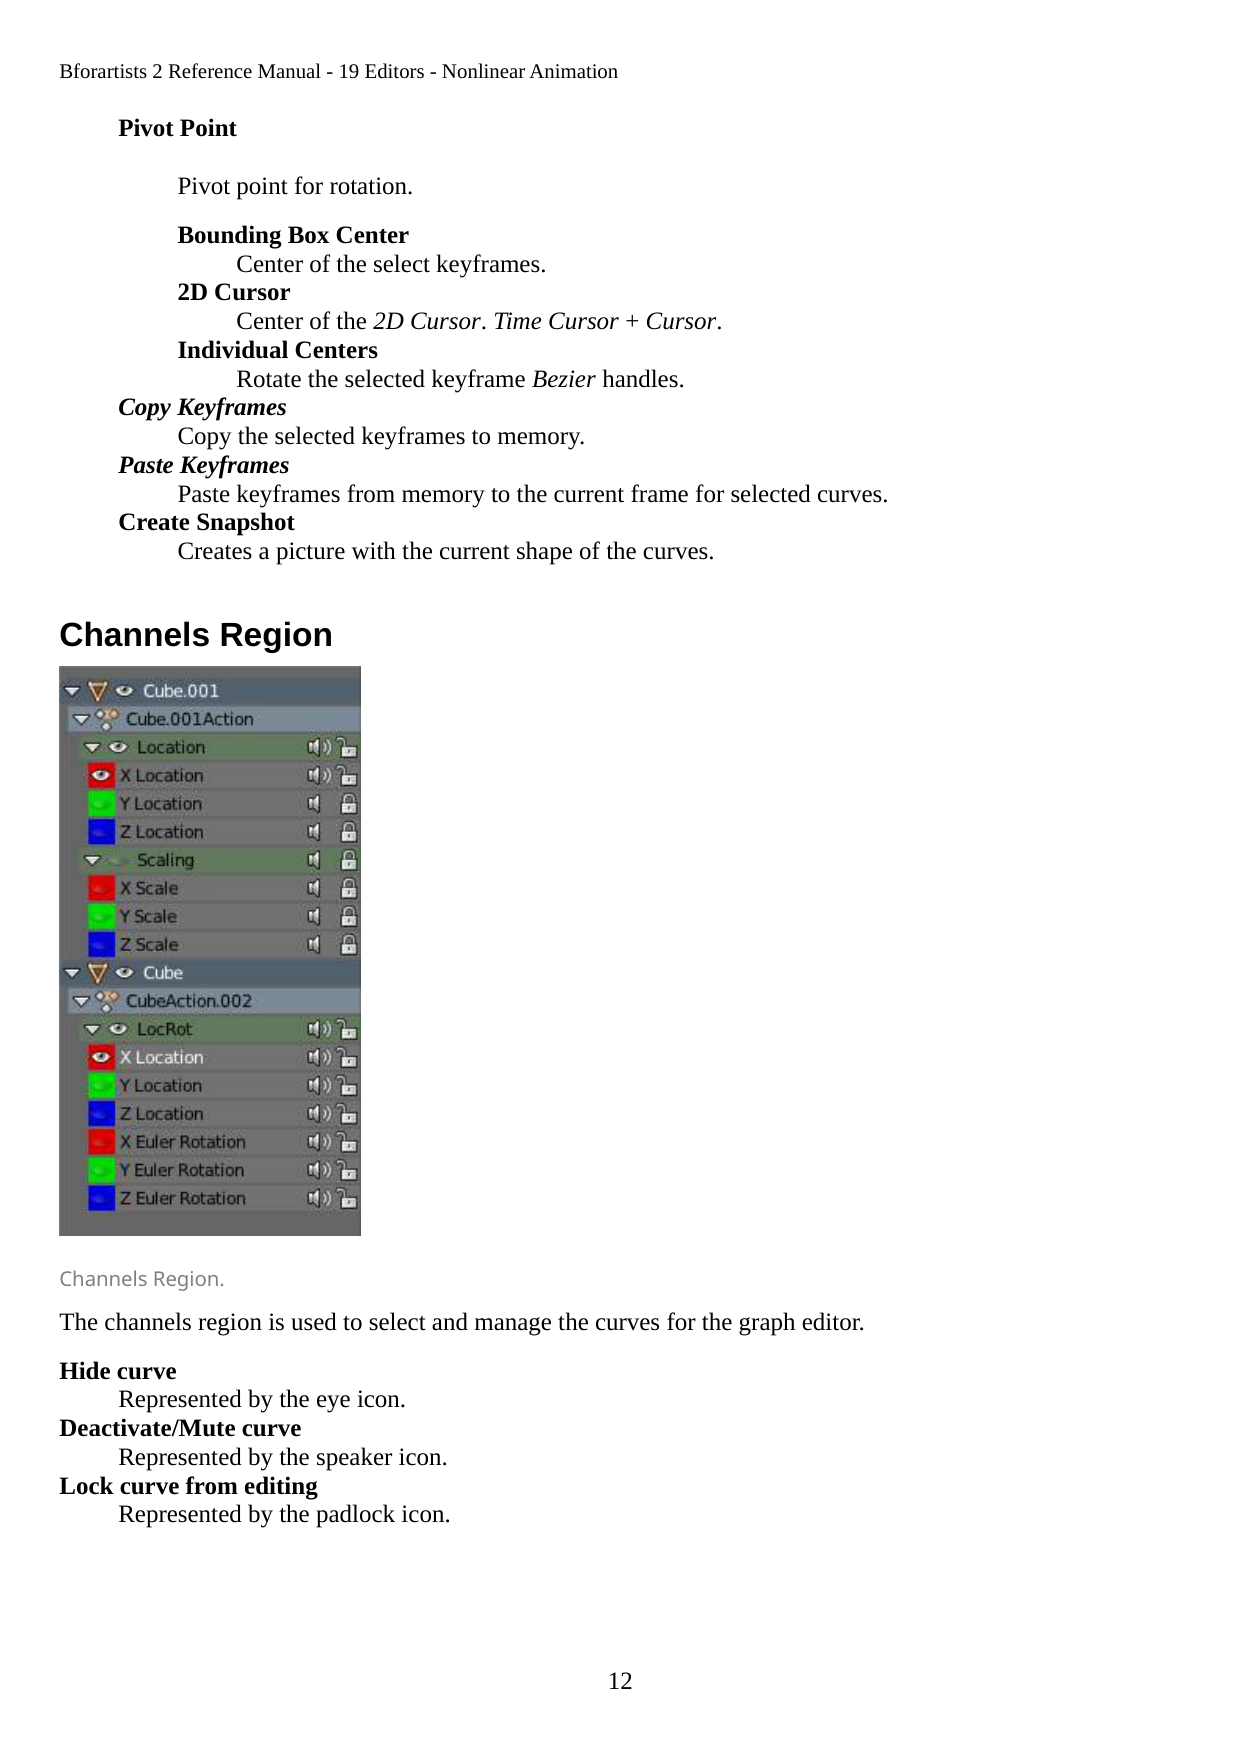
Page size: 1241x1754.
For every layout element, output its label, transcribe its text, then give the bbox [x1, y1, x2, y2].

subtitle Pivot Point [118, 113, 1181, 141]
subtitle Copy Keyframes [118, 392, 1181, 421]
subtitle Create Snapshot [118, 507, 1181, 536]
list Creates a picture with the current shape of the curves. [177, 536, 1181, 565]
list Represented by the speaker icon. [118, 1442, 1181, 1471]
subtitle Individual Centers [177, 335, 1181, 364]
subtitle Lock curve from editing [59, 1471, 1181, 1499]
subtitle Channels Region [59, 615, 1181, 654]
list Copy the selected keyframes to memory. [177, 421, 1181, 450]
text Channels Region. [59, 1261, 1181, 1292]
list Center of the 2D Cursor. Time Cursor + Cursor. [236, 306, 1181, 335]
list Represented by the padlock icon. [118, 1499, 1181, 1528]
picture [59, 666, 361, 1236]
list Paste keyframes from memory to the current frame for selected curves. [177, 479, 1181, 507]
list Represented by the eye icon. [118, 1384, 1181, 1413]
subtitle Deactivate/Mute curve [59, 1413, 1181, 1442]
subtitle 2D Cursor [177, 277, 1181, 306]
subtitle Paste Keyframes [118, 450, 1181, 479]
list Center of the select keyframes. [236, 249, 1181, 277]
subtitle Hide curve [59, 1356, 1181, 1384]
list Rotate the selected keyframe Bezier handles. [236, 364, 1181, 392]
subtitle Bounding Box Center [177, 220, 1181, 249]
text The channels region is used to select and manage the curves for the graph editor. [59, 1307, 1181, 1335]
text Pivot point for rotation. [177, 171, 1181, 199]
